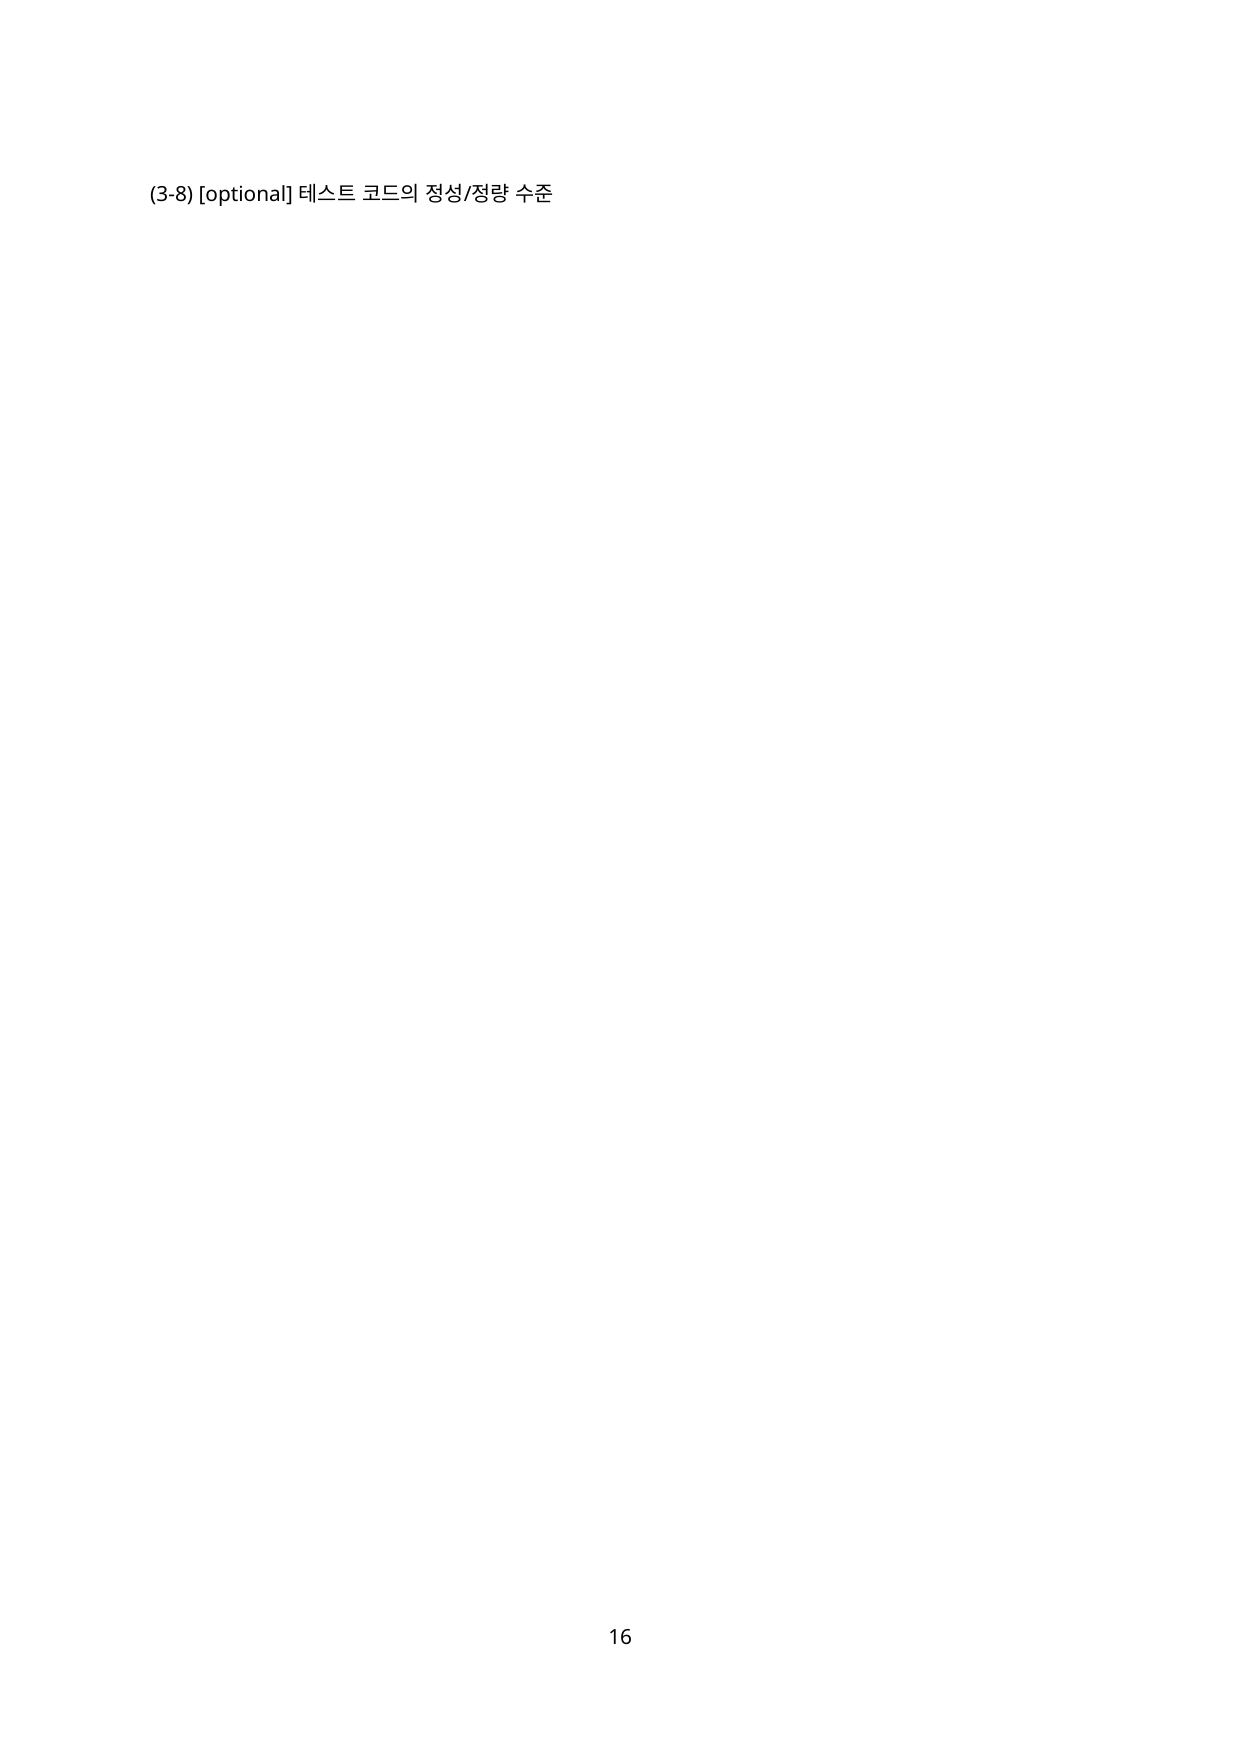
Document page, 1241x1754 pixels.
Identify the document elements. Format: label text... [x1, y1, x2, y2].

text (3-8) [optional] 테스트 코드의 정성/정량 수준 [150, 177, 1090, 207]
